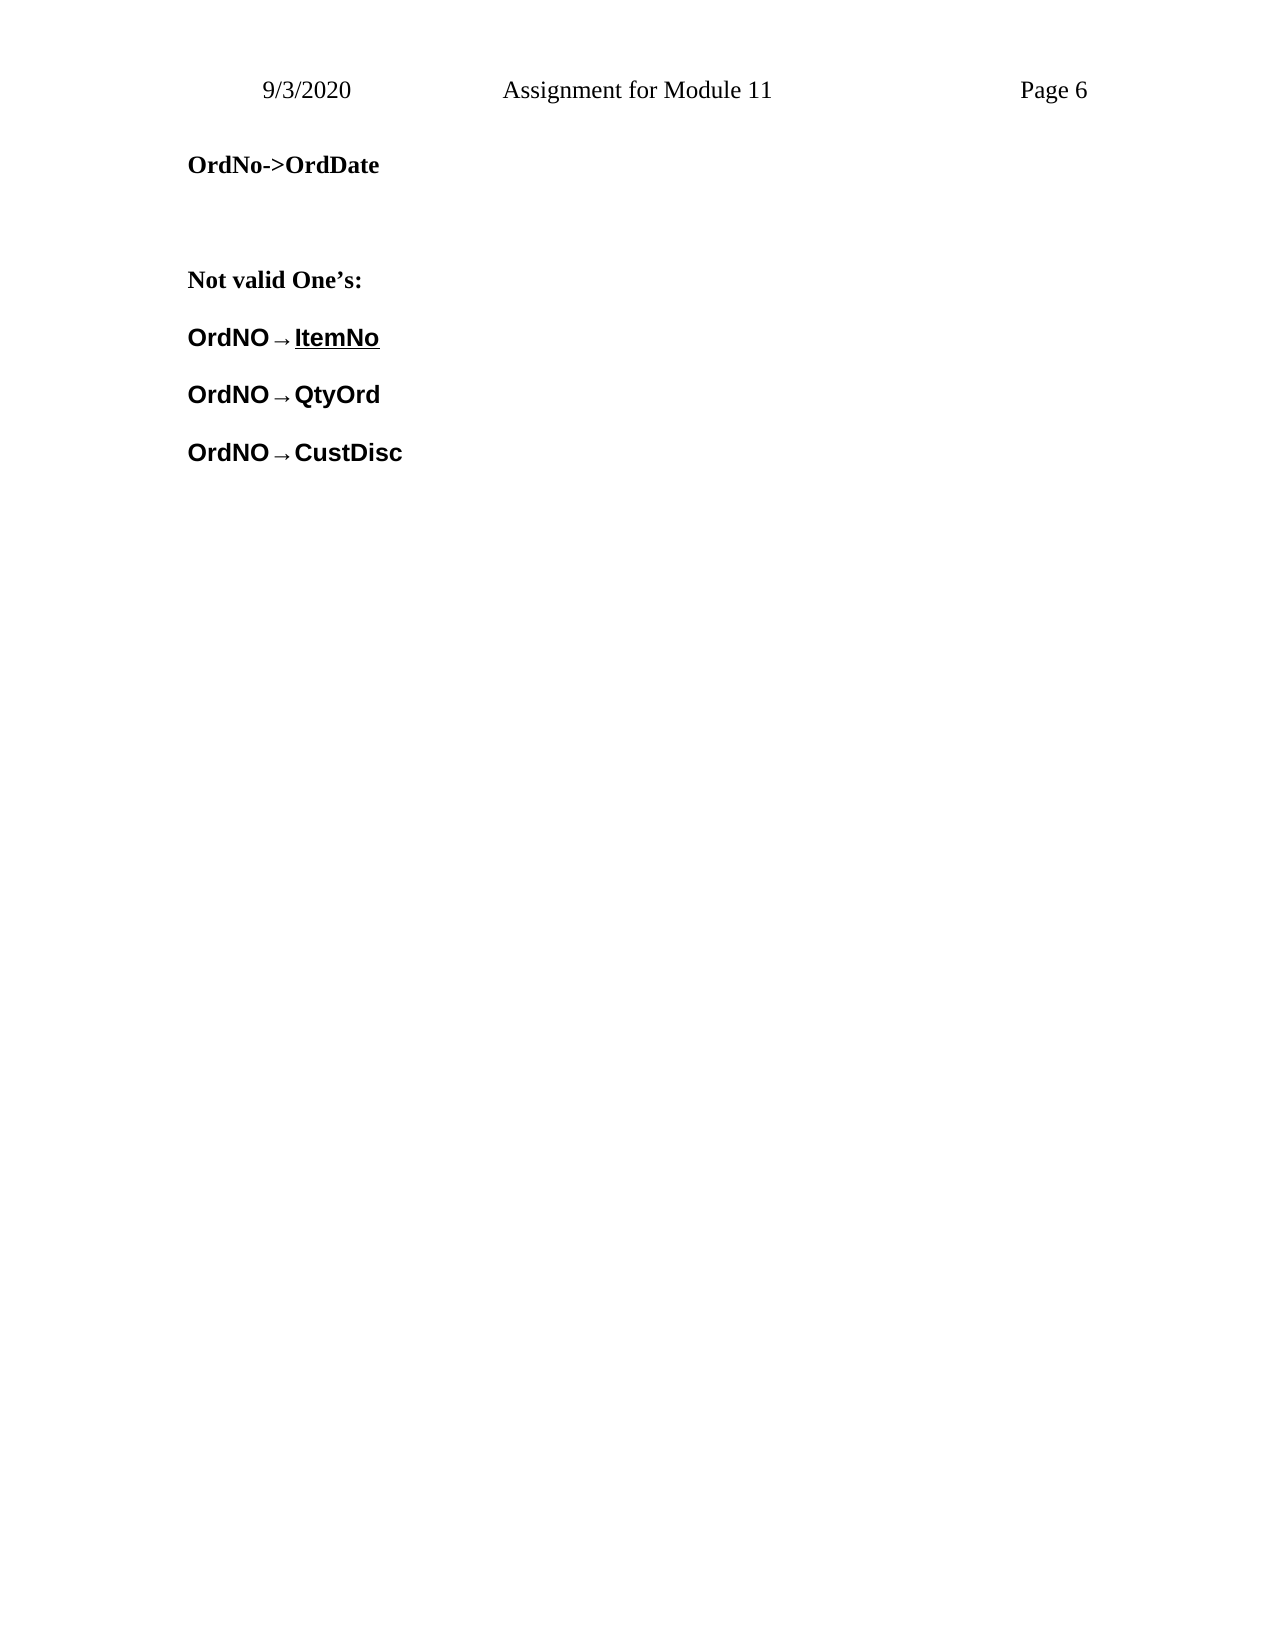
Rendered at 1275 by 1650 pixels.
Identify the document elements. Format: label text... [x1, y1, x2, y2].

text OrdNO→CustDisc [187, 437, 1162, 581]
text OrdNO→QtyOrd [187, 380, 1162, 409]
text OrdNo->OrdDate [187, 150, 1162, 179]
text OrdNO→ItemNo [187, 322, 1162, 351]
text Not valid One’s: [187, 265, 1162, 294]
